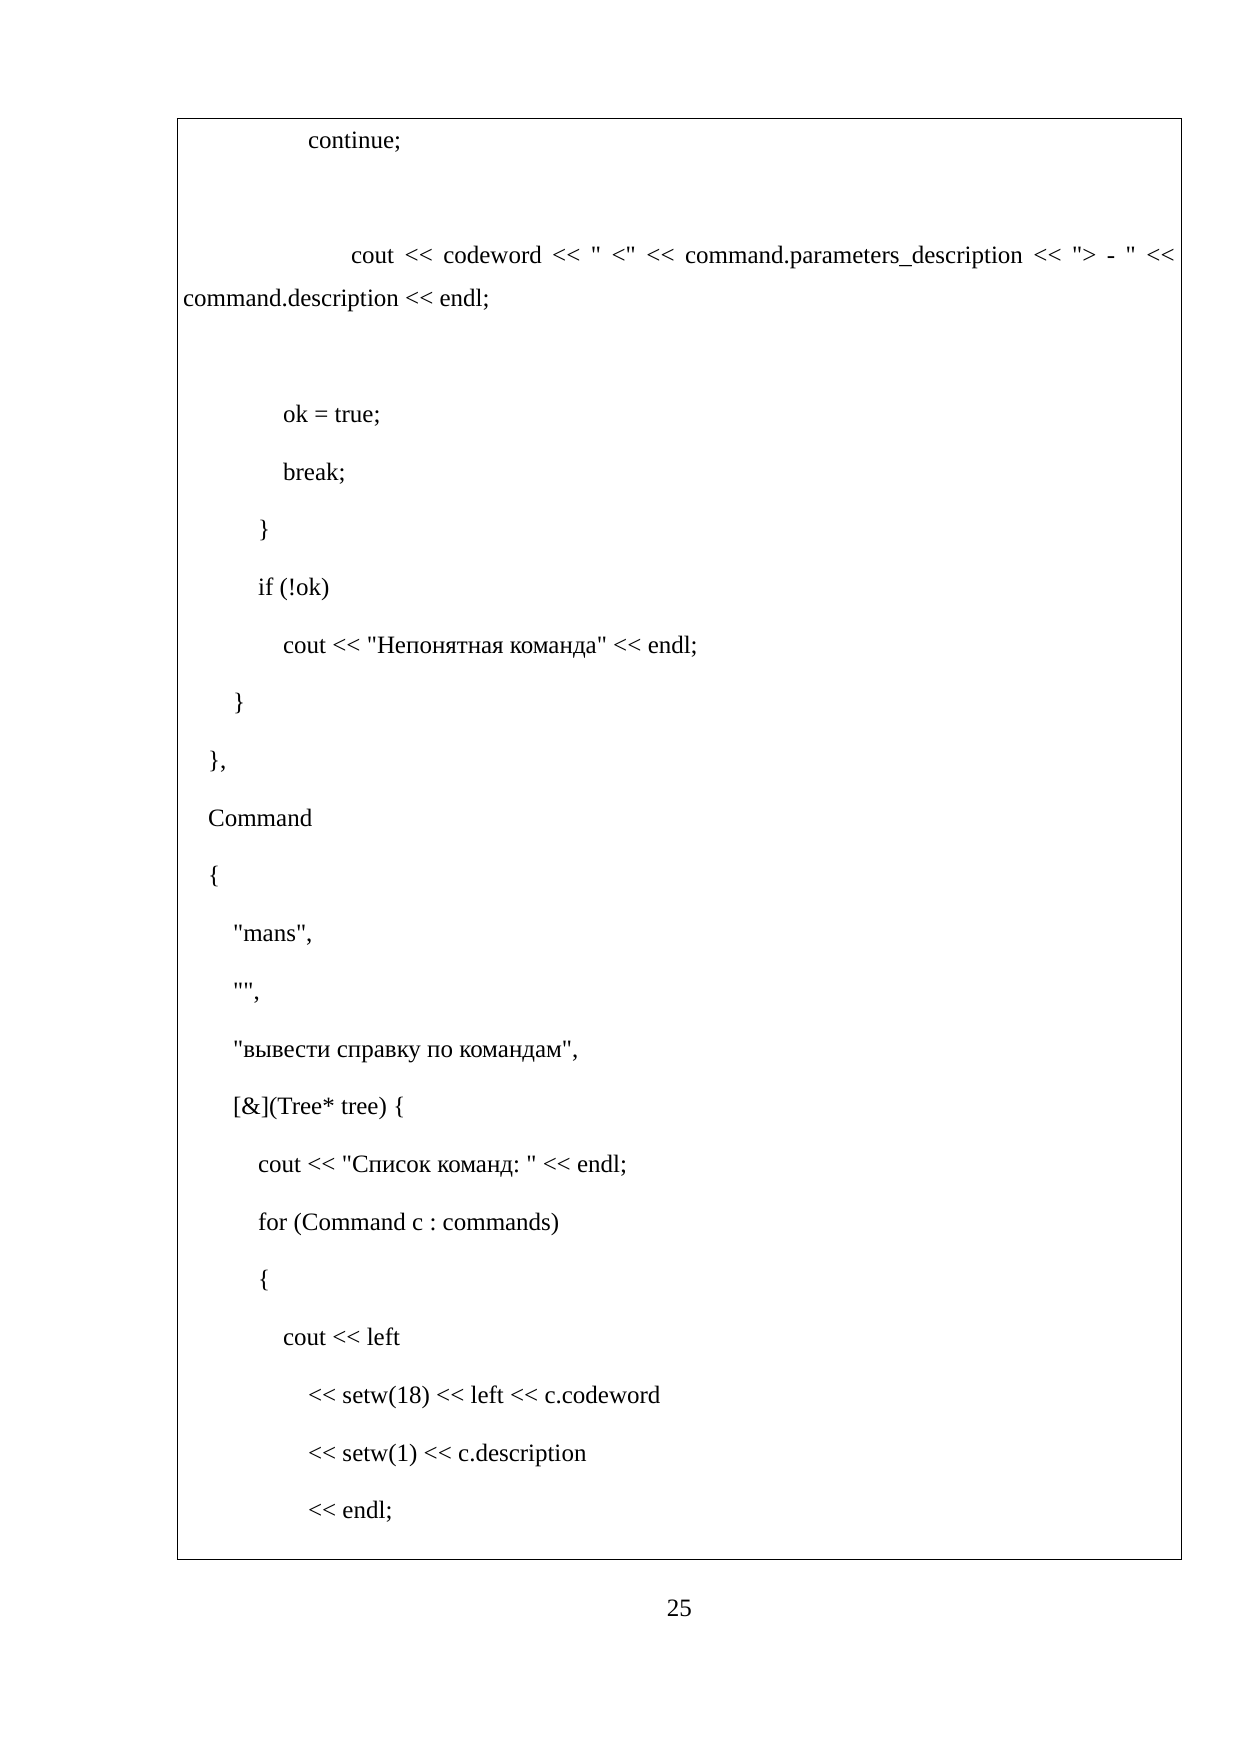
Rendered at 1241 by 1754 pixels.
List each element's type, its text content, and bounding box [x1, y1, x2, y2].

table_header continue; cout << codeword << " <" << command.parameters_description << "> - " << command.description << endl; ok = true; break; } if (!ok) cout << "Непонятная команда" << endl; } }, Command { "mans", "", "вывести справку по командам", [&](Tree* tree) { cout << "Список команд: " << endl; for (Command c : commands) { cout << left << setw(18) << left << c.codeword << setw(1) << c.description << endl; [178, 119, 1181, 1559]
